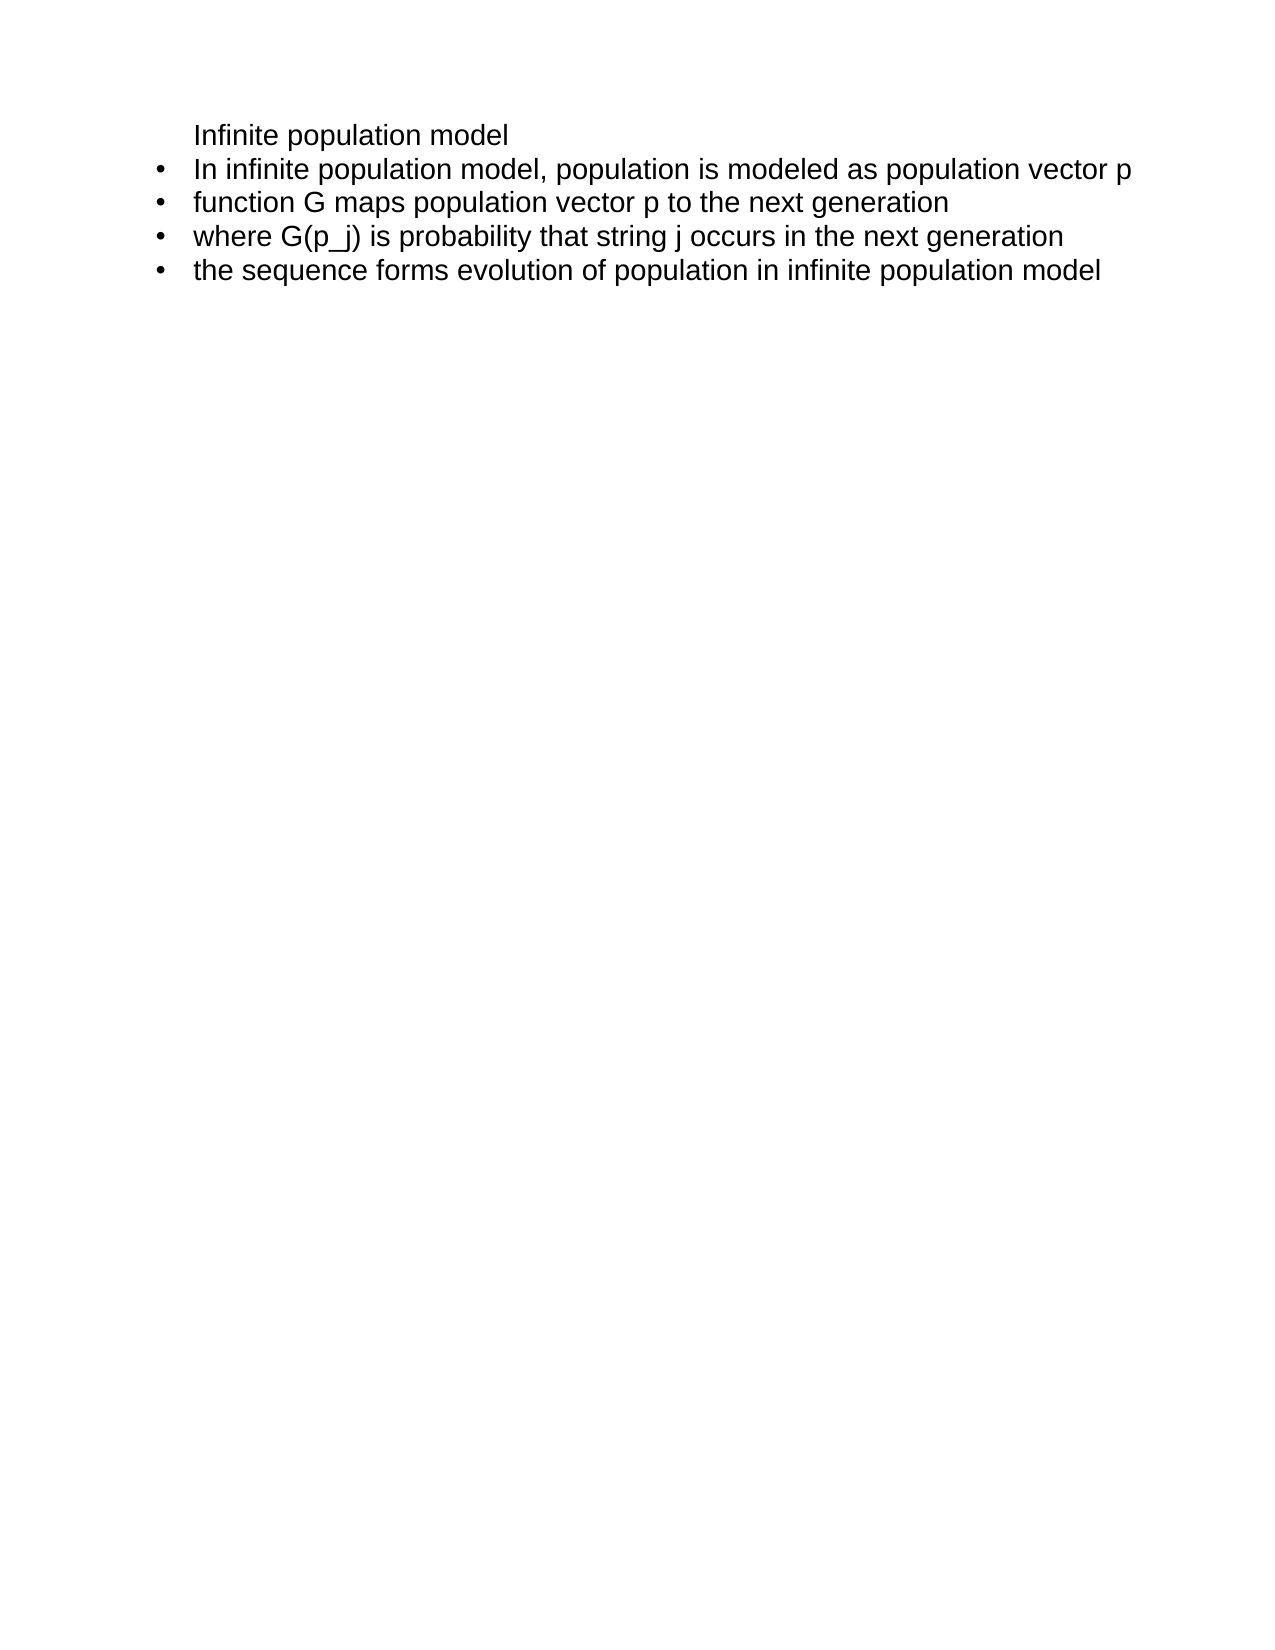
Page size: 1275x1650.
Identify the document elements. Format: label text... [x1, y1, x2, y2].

list function G maps population vector p to the next generation [156, 185, 1157, 219]
list Infinite population model [156, 118, 1157, 152]
list In infinite population model, population is modeled as population vector p [156, 152, 1157, 185]
list where G(p_j) is probability that string j occurs in the next generation [156, 219, 1157, 253]
list the sequence forms evolution of population in infinite population model [156, 253, 1157, 287]
